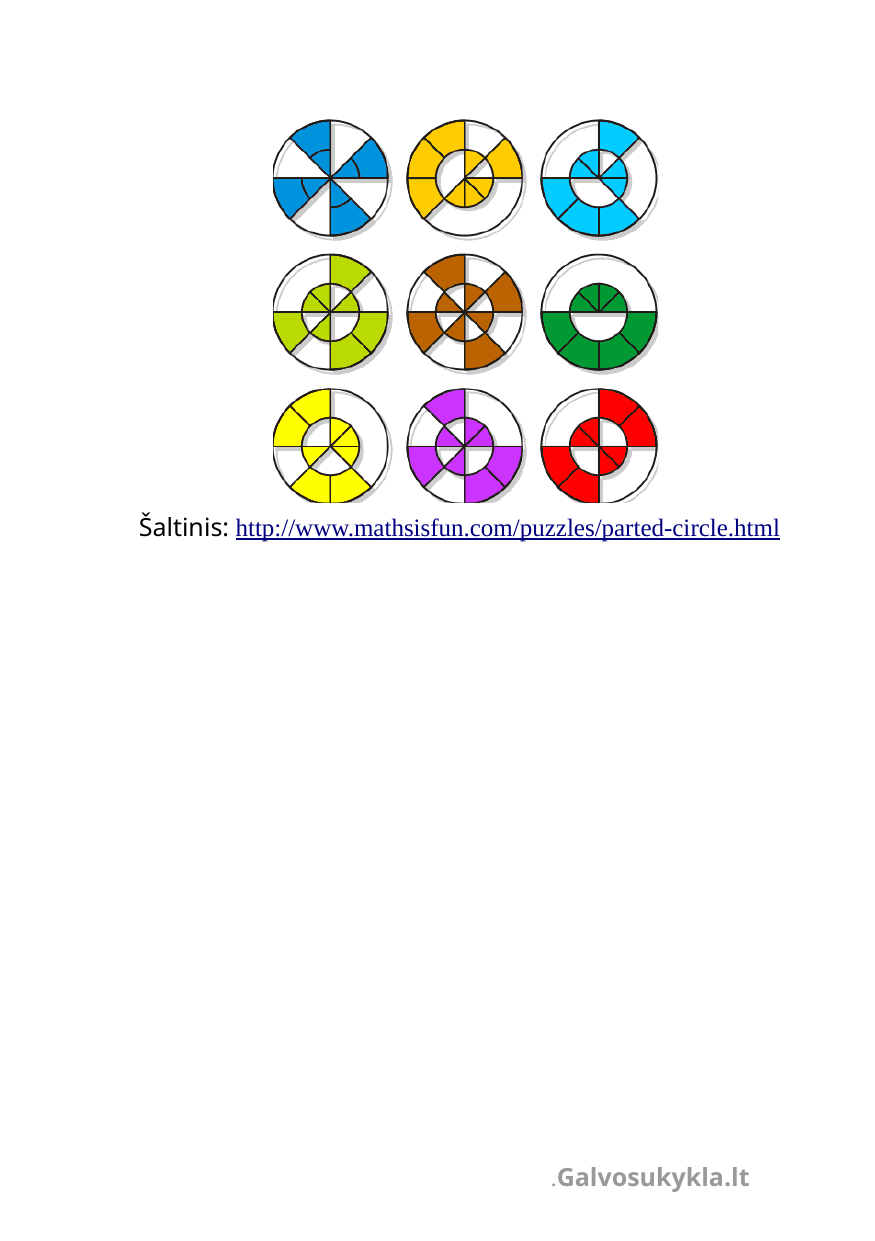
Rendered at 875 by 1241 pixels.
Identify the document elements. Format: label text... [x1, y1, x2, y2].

picture [273, 118, 659, 503]
text Šaltinis: http://www.mathsisfun.com/puzzles/parted-circle.html [118, 510, 807, 544]
